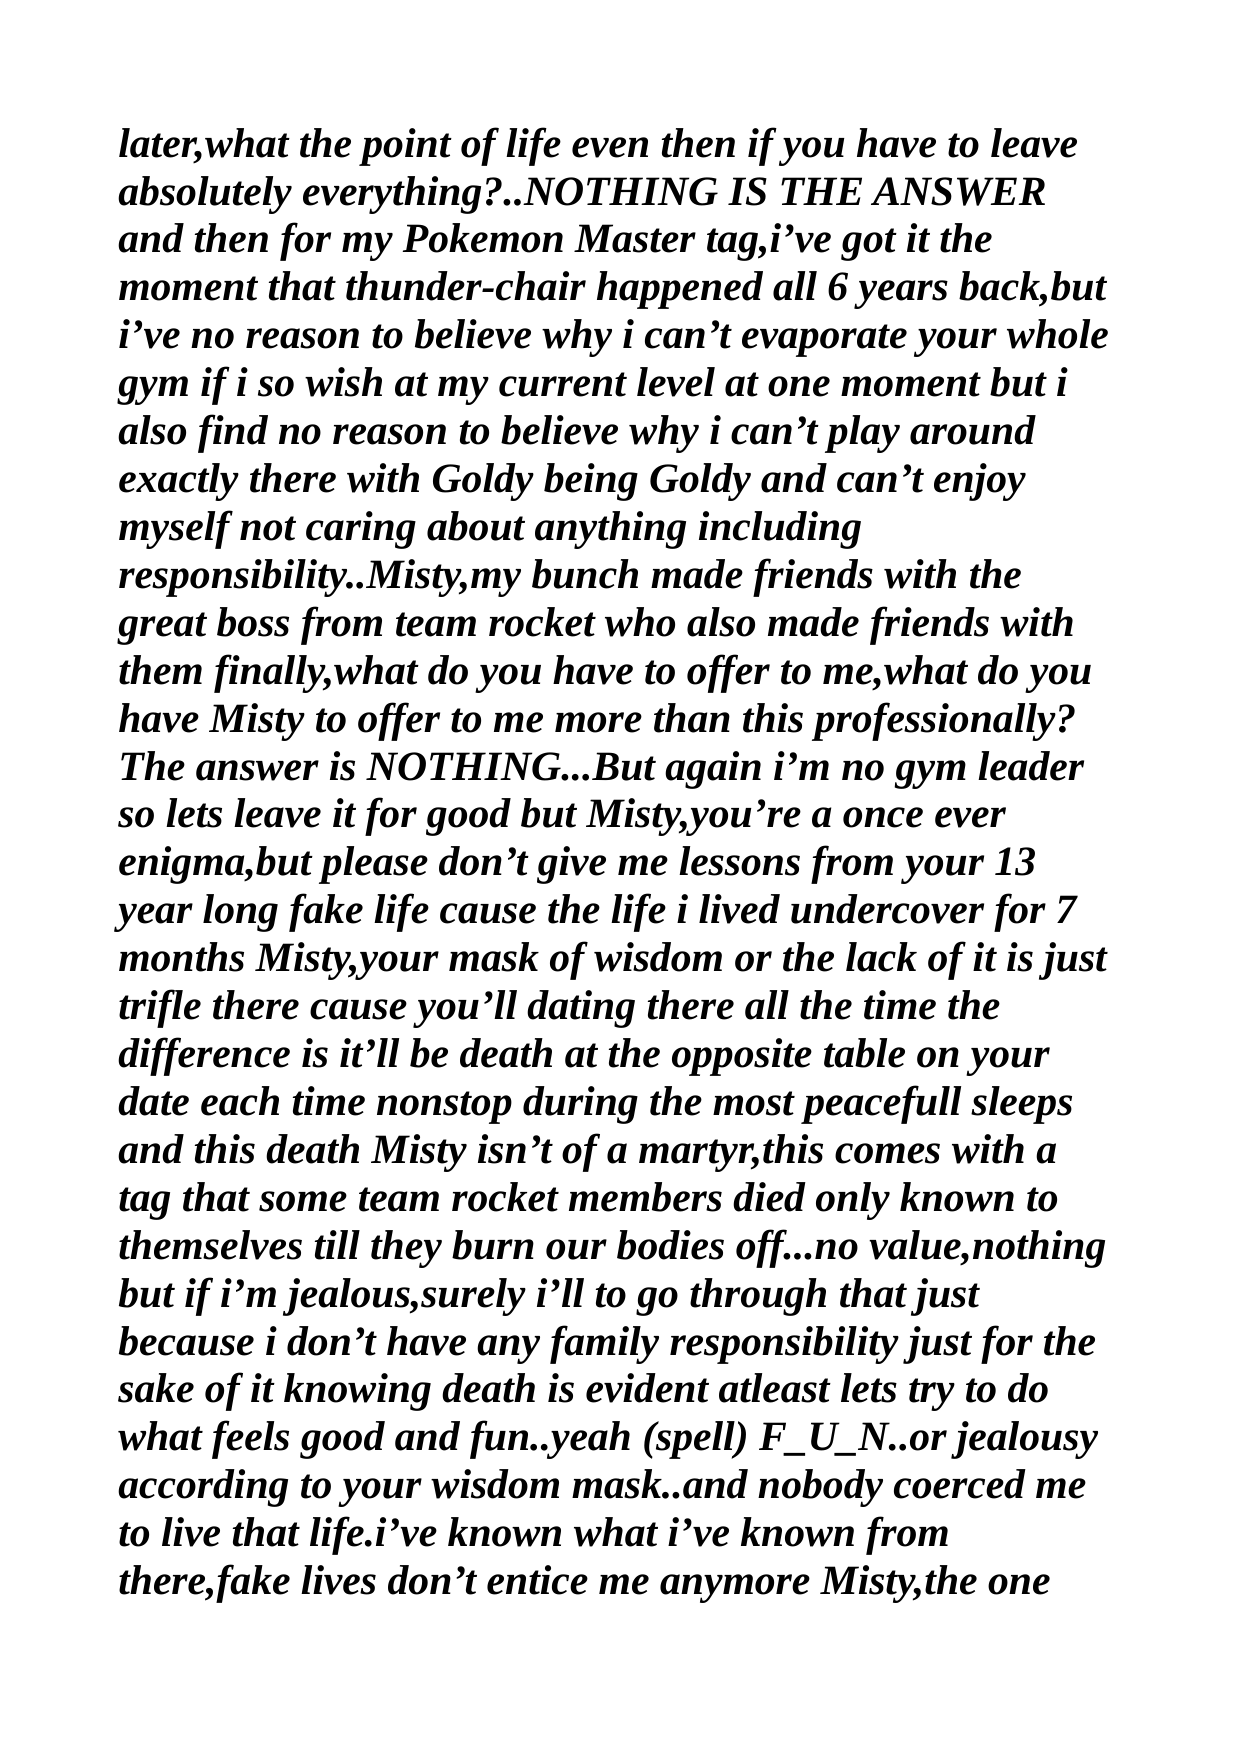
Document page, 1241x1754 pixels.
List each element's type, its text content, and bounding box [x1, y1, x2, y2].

text later,what the point of life even then if you have to leave absolutely everything?..NOTHING IS THE ANSWER and then for my Pokemon Master tag,i’ve got it the moment that thunder-chair happened all 6 years back,but i’ve no reason to believe why i can’t evaporate your whole gym if i so wish at my current level at one moment but i also find no reason to believe why i can’t play around exactly there with Goldy being Goldy and can’t enjoy myself not caring about anything including responsibility..Misty,my bunch made friends with the great boss from team rocket who also made friends with them finally,what do you have to offer to me,what do you have Misty to offer to me more than this professionally? The answer is NOTHING...But again i’m no gym leader so lets leave it for good but Misty,you’re a once ever enigma,but please don’t give me lessons from your 13 year long fake life cause the life i lived undercover for 7 months Misty,your mask of wisdom or the lack of it is just trifle there cause you’ll dating there all the time the difference is it’ll be death at the opposite table on your date each time nonstop during the most peacefull sleeps and this death Misty isn’t of a martyr,this comes with a tag that some team rocket members died only known to themselves till they burn our bodies off...no value,nothing but if i’m jealous,surely i’ll to go through that just because i don’t have any family responsibility just for the sake of it knowing death is evident atleast lets try to do what feels good and fun..yeah (spell) F_U_N..or jealousy according to your wisdom mask..and nobody coerced me to live that life.i’ve known what i’ve known from there,fake lives don’t entice me anymore Misty,the one [118, 118, 1122, 1603]
